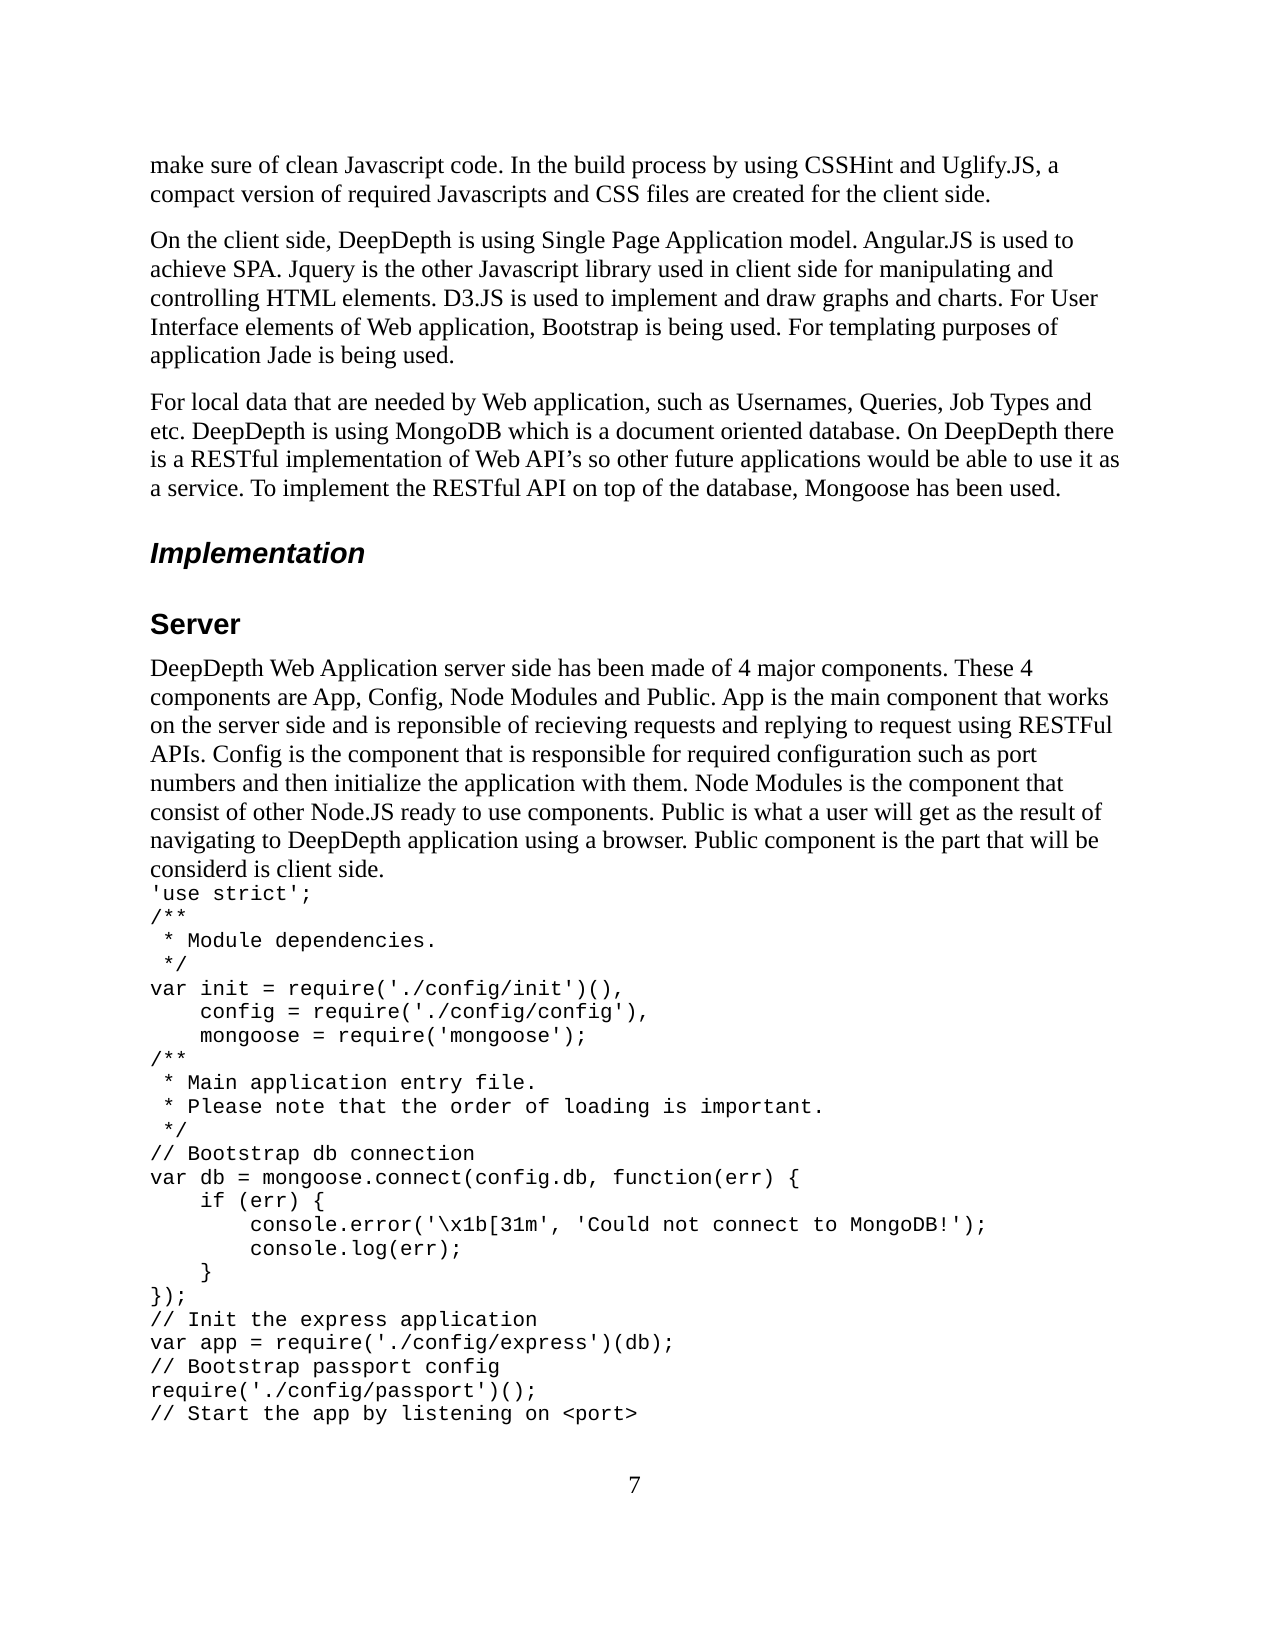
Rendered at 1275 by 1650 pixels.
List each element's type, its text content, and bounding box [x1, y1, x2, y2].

text /** [150, 907, 1125, 930]
text /** [150, 1049, 1125, 1072]
text On the client side, DeepDepth is using Single Page Application model. Angular.JS is used to achieve SPA. Jquery is the other Javascript library used in client side for manipulating and controlling HTML elements. D3.JS is used to implement and draw graphs and charts. For User Interface elements of Web application, Bootstrap is being used. For templating purposes of application Jade is being used. [150, 225, 1125, 369]
text // Start the app by listening on <port> [150, 1403, 1125, 1427]
text For local data that are needed by Web application, such as Usernames, Queries, Job Types and etc. DeepDepth is using MongoDB which is a document oriented database. On DeepDepth there is a RESTful implementation of Web API’s so other future applications would be able to use it as a service. To implement the RESTful API on top of the database, Mongoose has been used. [150, 387, 1125, 502]
text console.error('\x1b[31m', 'Could not connect to MongoDB!'); [150, 1214, 1125, 1238]
text // Bootstrap db connection [150, 1143, 1125, 1167]
text DeepDepth Web Application server side has been made of 4 major components. These 4 components are App, Config, Node Modules and Public. App is the main component that works on the server side and is reponsible of recieving requests and replying to request using RESTFul APIs. Config is the component that is responsible for required configuration such as port numbers and then initialize the application with them. Node Modules is the component that consist of other Node.JS ready to use components. Public is what a user will get as the result of navigating to DeepDepth application using a browser. Public component is the part that will be considerd is client side. [150, 653, 1125, 883]
text config = require('./config/config'), [150, 1001, 1125, 1025]
subtitle Implementation [150, 536, 1125, 569]
text if (err) { [150, 1191, 1125, 1214]
text mongoose = require('mongoose'); [150, 1025, 1125, 1049]
text * Please note that the order of loading is important. [150, 1096, 1125, 1119]
text */ [150, 1119, 1125, 1143]
text console.log(err); [150, 1238, 1125, 1261]
text } [150, 1261, 1125, 1285]
text // Init the express application [150, 1309, 1125, 1332]
text make sure of clean Javascript code. In the build process by using CSSHint and Uglify.JS, a compact version of required Javascripts and CSS files are created for the client side. [150, 150, 1125, 207]
text var db = mongoose.connect(config.db, function(err) { [150, 1167, 1125, 1191]
text var init = require('./config/init')(), [150, 978, 1125, 1001]
text // Bootstrap passport config [150, 1356, 1125, 1380]
text require('./config/passport')(); [150, 1380, 1125, 1403]
text * Main application entry file. [150, 1072, 1125, 1096]
text 'use strict'; [150, 883, 1125, 907]
text var app = require('./config/express')(db); [150, 1332, 1125, 1356]
text * Module dependencies. [150, 930, 1125, 954]
text */ [150, 954, 1125, 978]
text }); [150, 1285, 1125, 1309]
subtitle Server [150, 607, 1125, 641]
